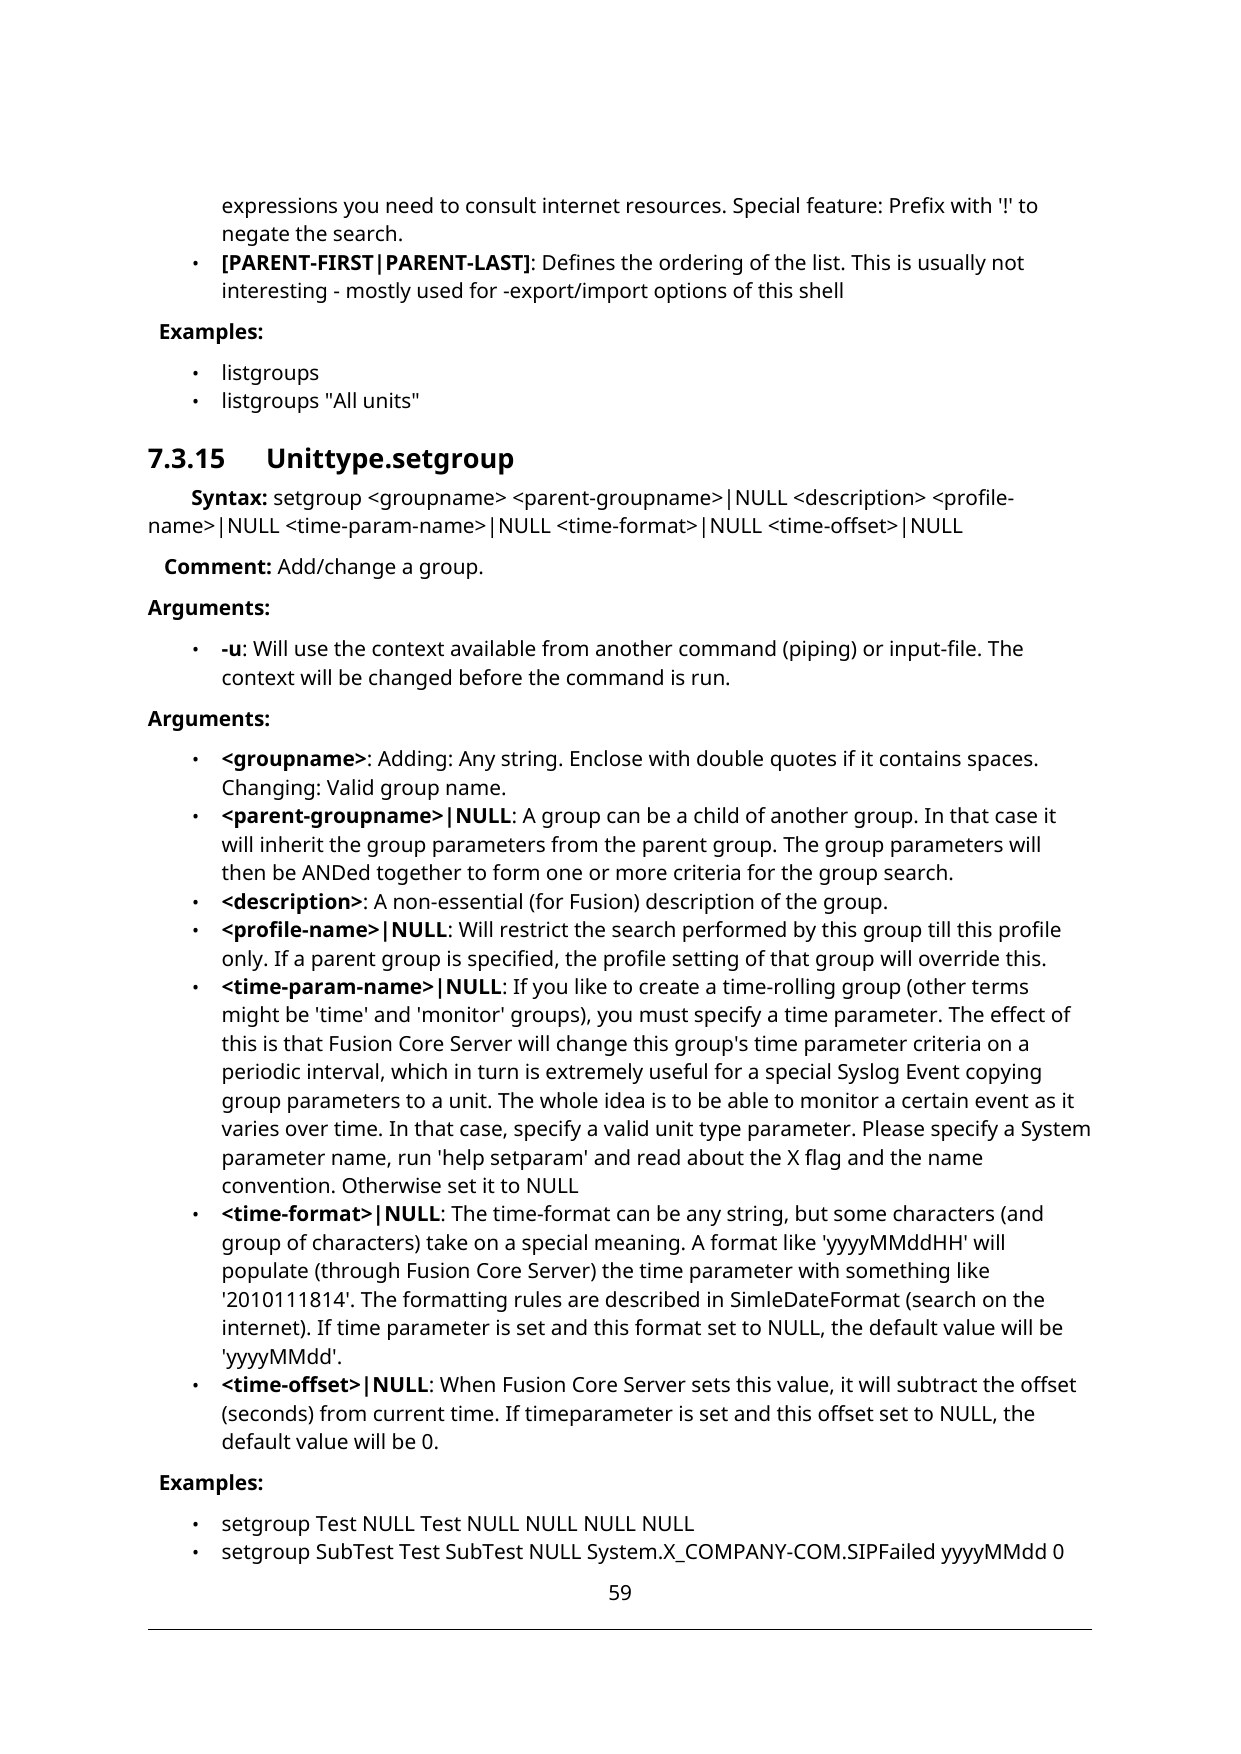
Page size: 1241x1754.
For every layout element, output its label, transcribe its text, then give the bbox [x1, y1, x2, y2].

list [PARENT-FIRST|PARENT-LAST]: Defines the ordering of the list. This is usually not interesting - mostly used for -export/import options of this shell [192, 248, 1092, 304]
text Syntax: setgroup <groupname> <parent-groupname>|NULL <description> <profile-name>|NULL <time-param-name>|NULL <time-format>|NULL <time-offset>|NULL [148, 483, 1092, 540]
list <time-param-name>|NULL: If you like to create a time-rolling group (other terms might be 'time' and 'monitor' groups), you must specify a time parameter. The effect of this is that Fusion Core Server will change this group's time parameter criteria on a periodic interval, which in turn is extremely useful for a special Syslog Event copying group parameters to a unit. The whole idea is to be able to monitor a certain event as it varies over time. In that case, specify a valid unit type parameter. Please specify a System parameter name, run 'help setparam' and read about the X flag and the name convention. Otherwise set it to NULL [192, 972, 1092, 1199]
list setgroup Test NULL Test NULL NULL NULL NULL [192, 1509, 1092, 1537]
list listgroups "All units" [192, 386, 1092, 415]
list setgroup SubTest Test SubTest NULL System.X_COMPANY-COM.SIPFailed yyyyMMdd 0 [192, 1537, 1092, 1566]
subtitle Unittype.setgroup [148, 440, 1092, 477]
list -u: Will use the context available from another command (piping) or input-file. The context will be changed before the command is run. [192, 634, 1092, 691]
text Arguments: [148, 593, 1092, 622]
text Examples: [148, 317, 1092, 346]
list <profile-name>|NULL: Will restrict the search performed by this group till this profile only. If a parent group is specified, the profile setting of that group will override this. [192, 915, 1092, 972]
text Examples: [148, 1468, 1092, 1496]
list <time-format>|NULL: The time-format can be any string, but some characters (and group of characters) take on a special meaning. A format like 'yyyyMMddHH' will populate (through Fusion Core Server) the time parameter with something like '2010111814'. The formatting rules are described in SimleDateFormat (search on the internet). If time parameter is set and this format set to NULL, the default value will be 'yyyyMMdd'. [192, 1199, 1092, 1370]
list <description>: A non-essential (for Fusion) description of the group. [192, 887, 1092, 915]
list expressions you need to consult internet resources. Special feature: Prefix with '!' to negate the search. [192, 191, 1092, 248]
list listgroups [192, 358, 1092, 386]
text Arguments: [148, 704, 1092, 732]
list <groupname>: Adding: Any string. Enclose with double quotes if it contains spaces. Changing: Valid group name. [192, 744, 1092, 801]
list <time-offset>|NULL: When Fusion Core Server sets this value, it will subtract the offset (seconds) from current time. If timeparameter is set and this offset set to NULL, the default value will be 0. [192, 1370, 1092, 1456]
text Comment: Add/change a group. [148, 552, 1092, 581]
list <parent-groupname>|NULL: A group can be a child of another group. In that case it will inherit the group parameters from the parent group. The group parameters will then be ANDed together to form one or more criteria for the group search. [192, 801, 1092, 887]
